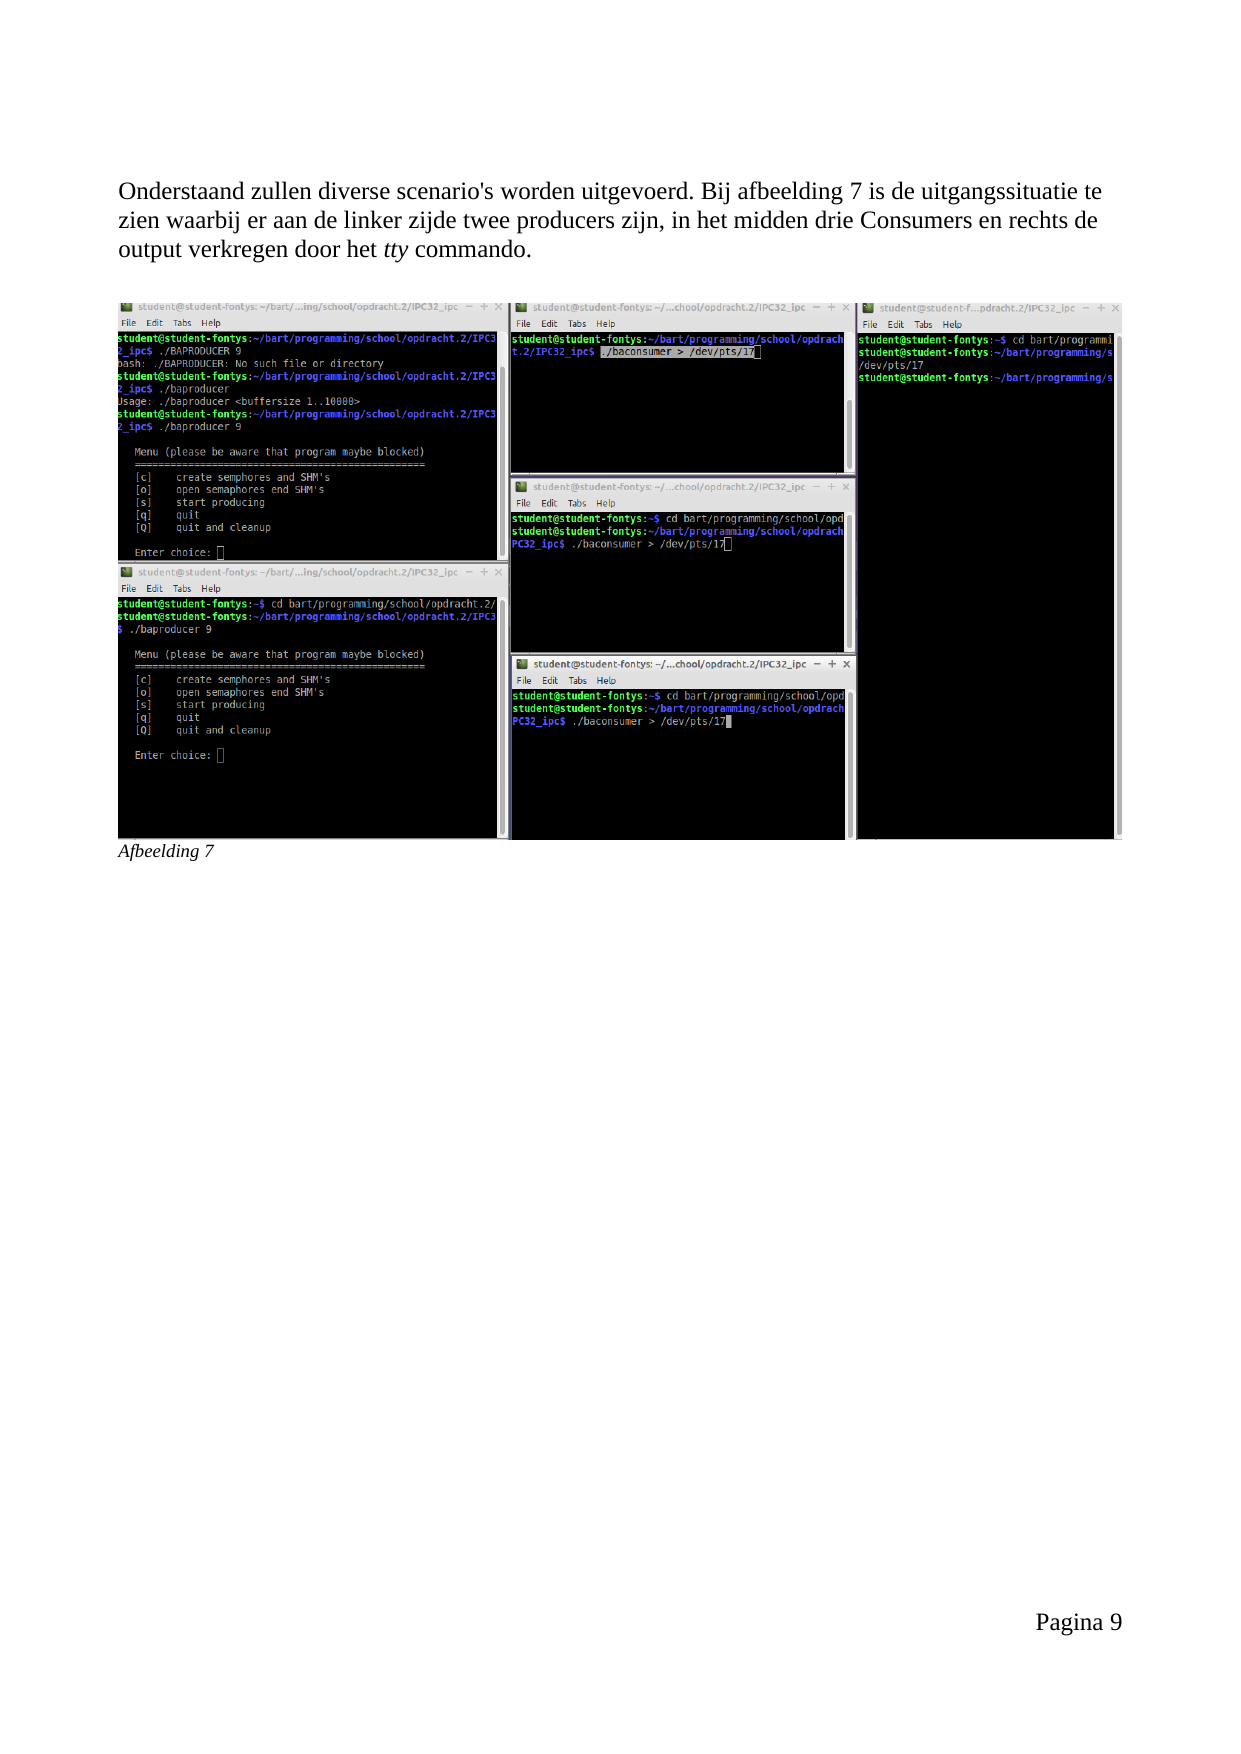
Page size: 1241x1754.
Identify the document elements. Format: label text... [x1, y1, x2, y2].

text Onderstaand zullen diverse scenario's worden uitgevoerd. Bij afbeelding 7 is de uitgangssituatie te zien waarbij er aan de linker zijde twee producers zijn, in het midden drie Consumers en rechts de output verkregen door het tty commando. [118, 176, 1122, 263]
text Afbeelding 7 [118, 840, 1122, 861]
picture [118, 303, 1123, 840]
